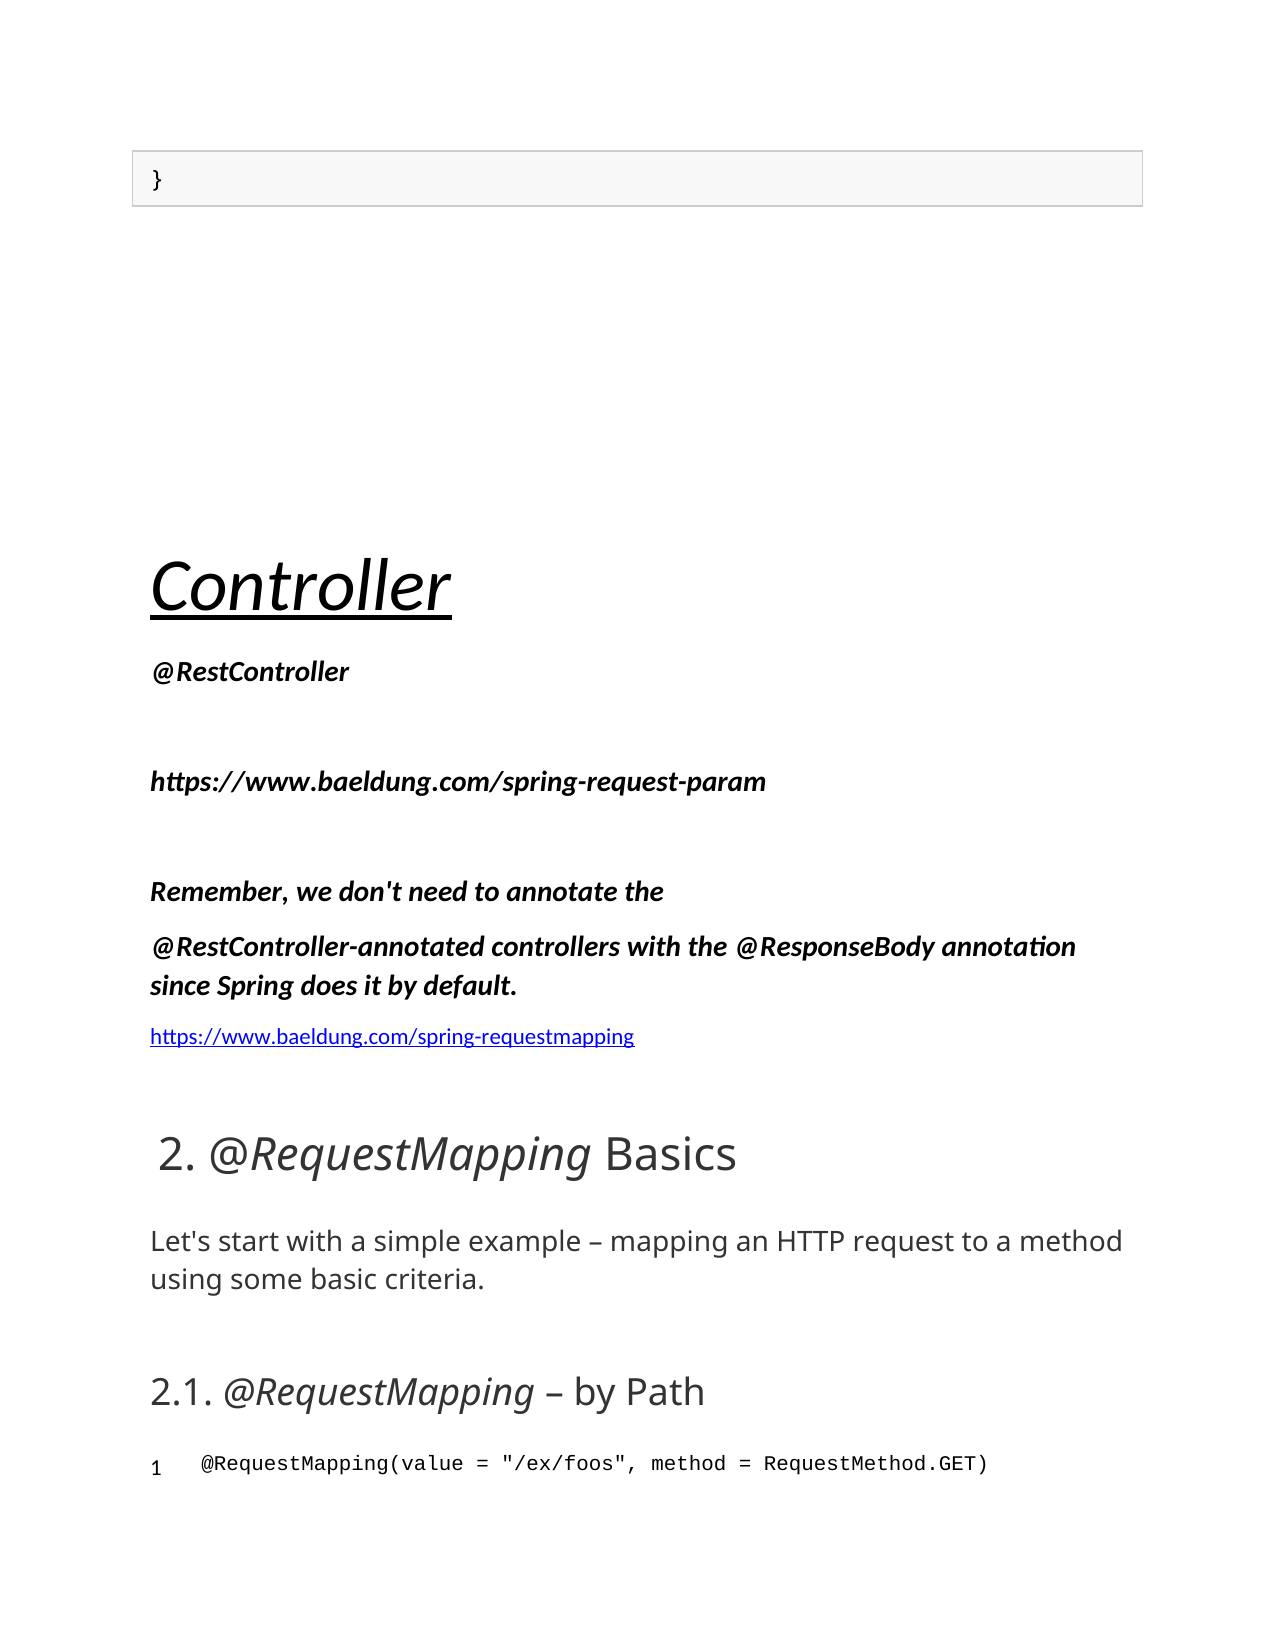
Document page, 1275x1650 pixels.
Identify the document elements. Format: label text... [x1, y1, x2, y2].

table_header @RequestMapping(value = "/ex/foos", method = RequestMethod.GET) [201, 1453, 1275, 1498]
text https://www.baeldung.com/spring-requestmapping [150, 1022, 1125, 1050]
text Remember, we don't need to annotate the [150, 873, 1125, 909]
text Controller [150, 537, 1125, 629]
subtitle 2. @RequestMapping Basics [150, 1121, 1125, 1183]
table_header 1 [150, 1453, 201, 1498]
text @RestController [150, 653, 1125, 688]
text } [133, 152, 1142, 205]
text Let's start with a simple example – mapping an HTTP request to a method using some basic criteria. [150, 1221, 1125, 1298]
text https://www.baeldung.com/spring-request-param [150, 763, 1125, 798]
subtitle 2.1. @RequestMapping – by Path [150, 1366, 1125, 1417]
text @RestController-annotated controllers with the @ResponseBody annotation since Spring does it by default. [150, 928, 1125, 1002]
